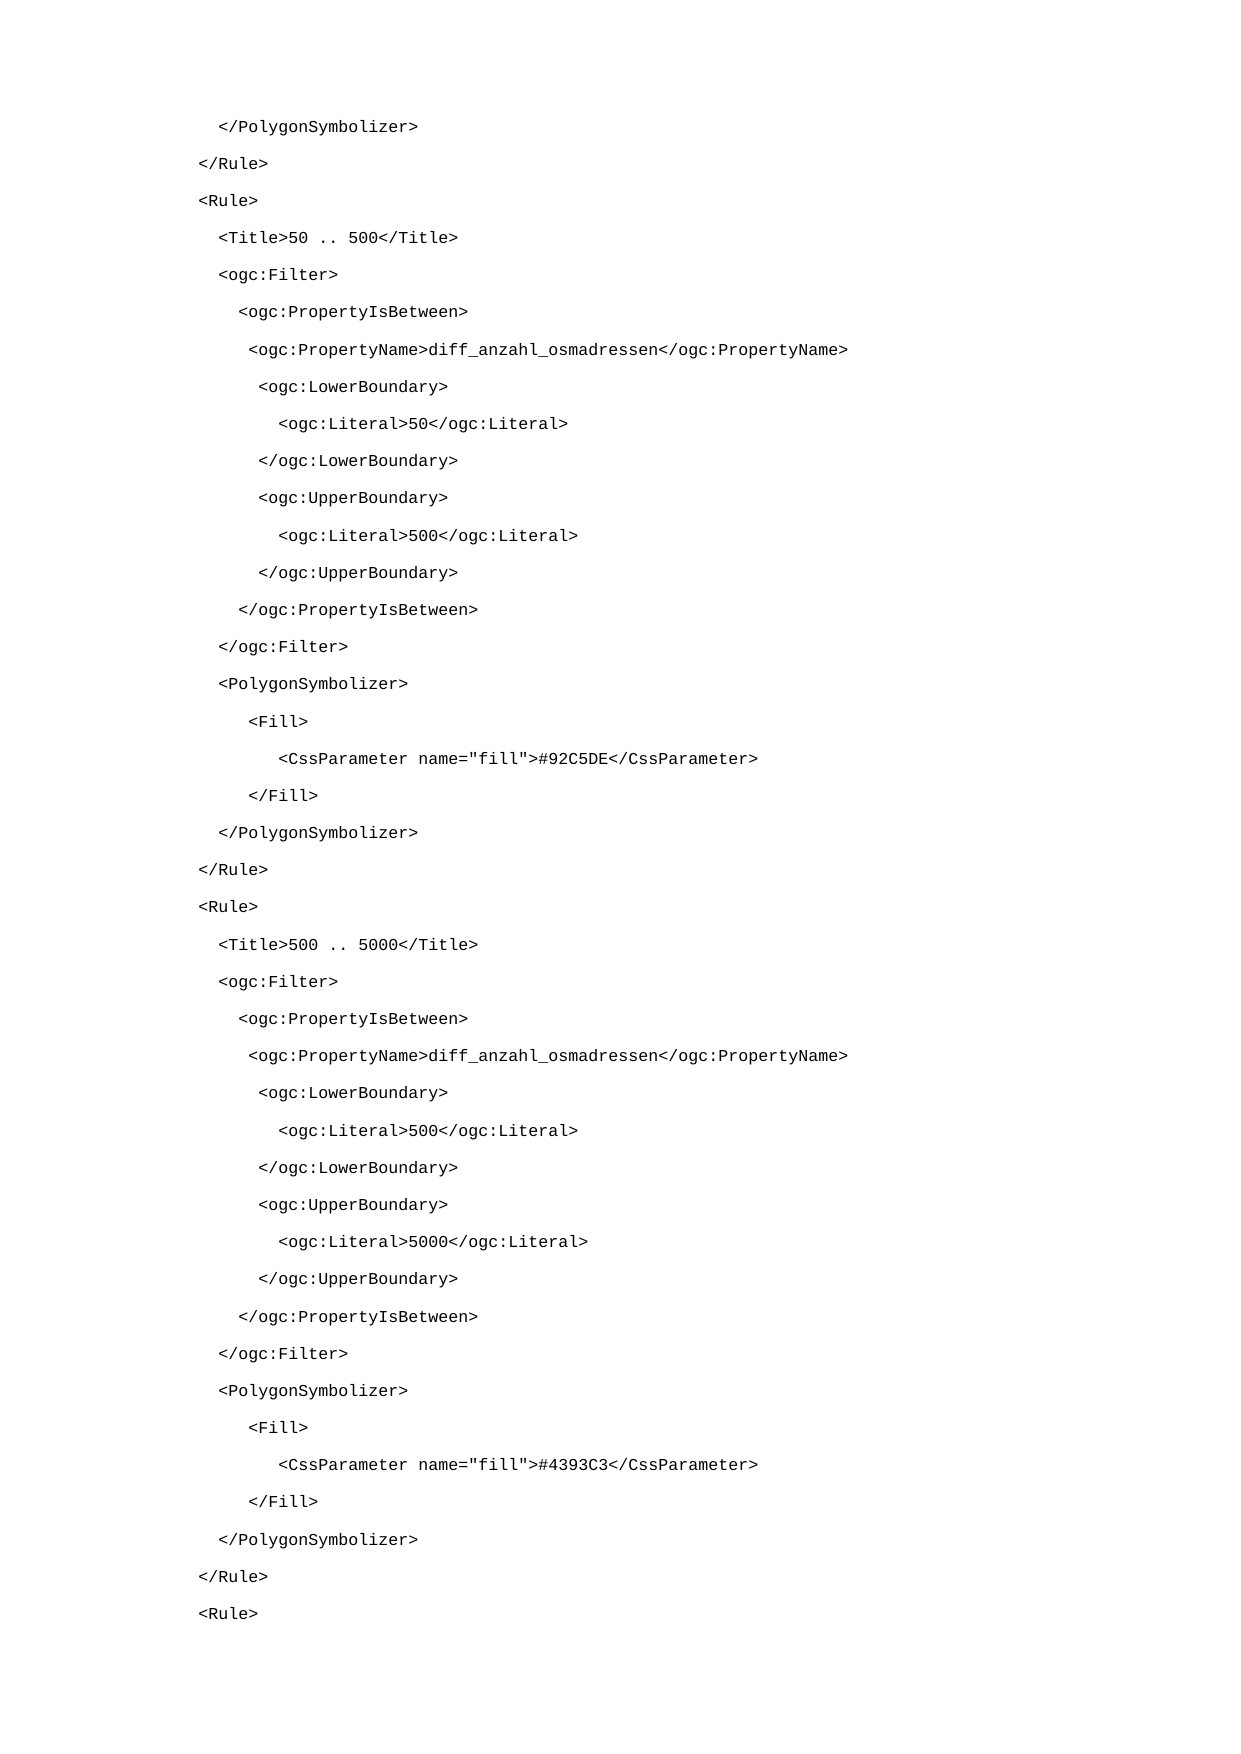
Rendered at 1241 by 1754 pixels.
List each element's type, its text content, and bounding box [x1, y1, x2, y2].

text <Fill> [118, 713, 1122, 732]
text <CssParameter name="fill">#4393C3</CssParameter> [118, 1457, 1122, 1476]
text </ogc:UpperBoundary> [118, 564, 1122, 583]
text <Fill> [118, 1420, 1122, 1438]
text </ogc:LowerBoundary> [118, 1159, 1122, 1178]
text <ogc:UpperBoundary> [118, 490, 1122, 509]
text <ogc:LowerBoundary> [118, 378, 1122, 397]
text <ogc:LowerBoundary> [118, 1085, 1122, 1104]
text <Title>50 .. 500</Title> [118, 230, 1122, 248]
text <PolygonSymbolizer> [118, 1382, 1122, 1401]
text <ogc:Filter> [118, 973, 1122, 992]
text <ogc:Literal>50</ogc:Literal> [118, 416, 1122, 434]
text </Rule> [118, 155, 1122, 174]
text </ogc:UpperBoundary> [118, 1271, 1122, 1290]
text <PolygonSymbolizer> [118, 676, 1122, 695]
text <ogc:Literal>5000</ogc:Literal> [118, 1234, 1122, 1253]
text <Rule> [118, 192, 1122, 211]
text <CssParameter name="fill">#92C5DE</CssParameter> [118, 750, 1122, 769]
text <ogc:PropertyIsBetween> [118, 1011, 1122, 1029]
text <ogc:Literal>500</ogc:Literal> [118, 1122, 1122, 1141]
text <Title>500 .. 5000</Title> [118, 936, 1122, 955]
text </ogc:Filter> [118, 1345, 1122, 1364]
text </Rule> [118, 1568, 1122, 1587]
text <ogc:Filter> [118, 267, 1122, 286]
text <ogc:PropertyName>diff_anzahl_osmadressen</ogc:PropertyName> [118, 341, 1122, 360]
text <Rule> [118, 1606, 1122, 1624]
text </Fill> [118, 1494, 1122, 1513]
text </ogc:PropertyIsBetween> [118, 1308, 1122, 1327]
text </PolygonSymbolizer> [118, 118, 1122, 137]
text </PolygonSymbolizer> [118, 1531, 1122, 1550]
text </ogc:PropertyIsBetween> [118, 602, 1122, 620]
text </Fill> [118, 787, 1122, 806]
text </ogc:Filter> [118, 639, 1122, 658]
text <Rule> [118, 899, 1122, 918]
text <ogc:PropertyIsBetween> [118, 304, 1122, 323]
text </Rule> [118, 862, 1122, 881]
text <ogc:Literal>500</ogc:Literal> [118, 527, 1122, 546]
text </ogc:LowerBoundary> [118, 453, 1122, 472]
text </PolygonSymbolizer> [118, 825, 1122, 843]
text <ogc:UpperBoundary> [118, 1197, 1122, 1215]
text <ogc:PropertyName>diff_anzahl_osmadressen</ogc:PropertyName> [118, 1048, 1122, 1067]
